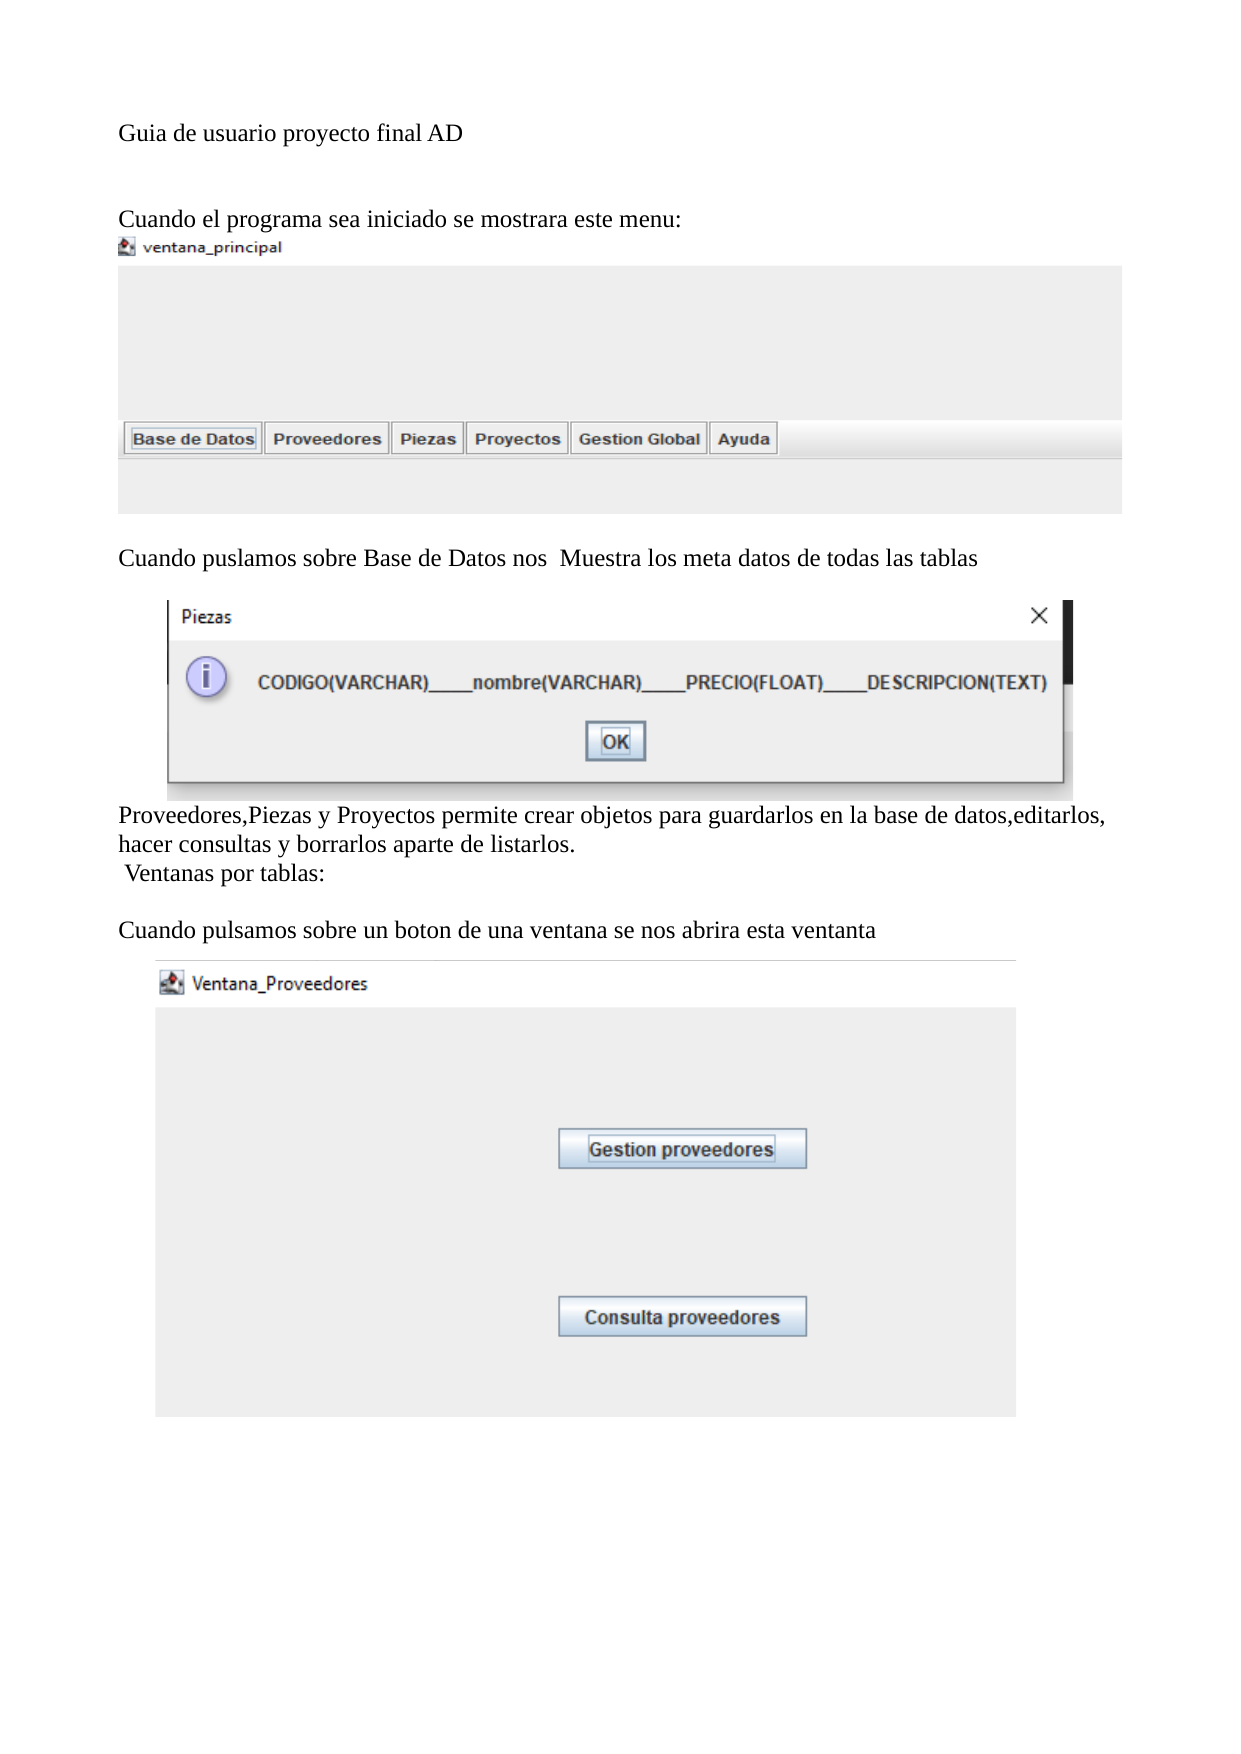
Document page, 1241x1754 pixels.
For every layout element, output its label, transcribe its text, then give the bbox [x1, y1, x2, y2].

text Cuando el programa sea iniciado se mostrara este menu: [118, 204, 1122, 233]
text Cuando puslamos sobre Base de Datos nos Muestra los meta datos de todas las tablas [118, 543, 1122, 572]
picture [167, 600, 1074, 801]
text Guia de usuario proyecto final AD [118, 118, 1122, 147]
text Cuando pulsamos sobre un boton de una ventana se nos abrira esta ventanta [118, 915, 1122, 944]
text Ventanas por tablas: [118, 858, 1122, 887]
picture [155, 960, 1017, 1417]
picture [118, 233, 1123, 514]
text Proveedores,Piezas y Proyectos permite crear objetos para guardarlos en la base de datos,editarlos, hacer consultas y borrarlos aparte de listarlos. [118, 600, 1122, 858]
